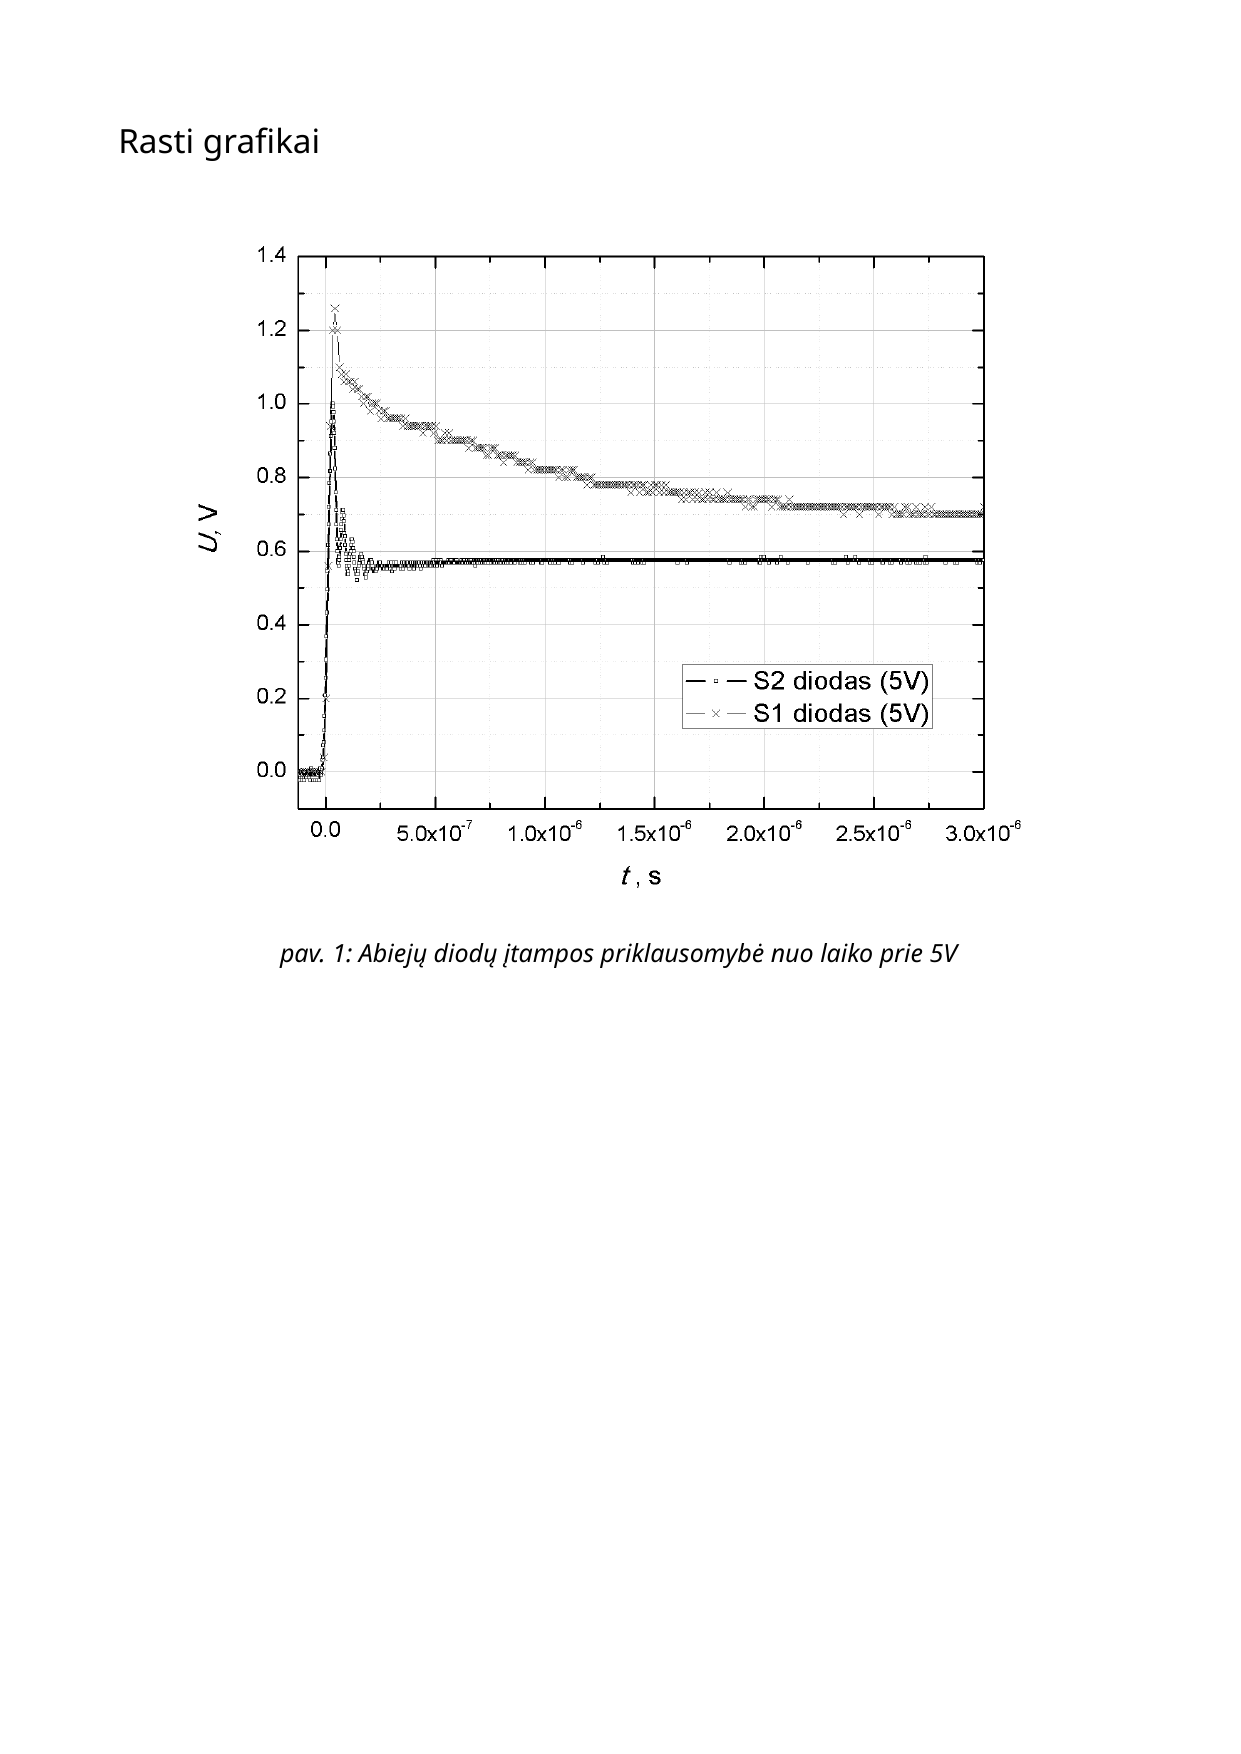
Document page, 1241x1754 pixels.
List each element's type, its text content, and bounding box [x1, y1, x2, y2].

picture [118, 167, 1123, 936]
text pav. 1: Abiejų diodų įtampos priklausomybė nuo laiko prie 5V [118, 936, 1122, 969]
subtitle Rasti grafikai [118, 118, 1122, 163]
